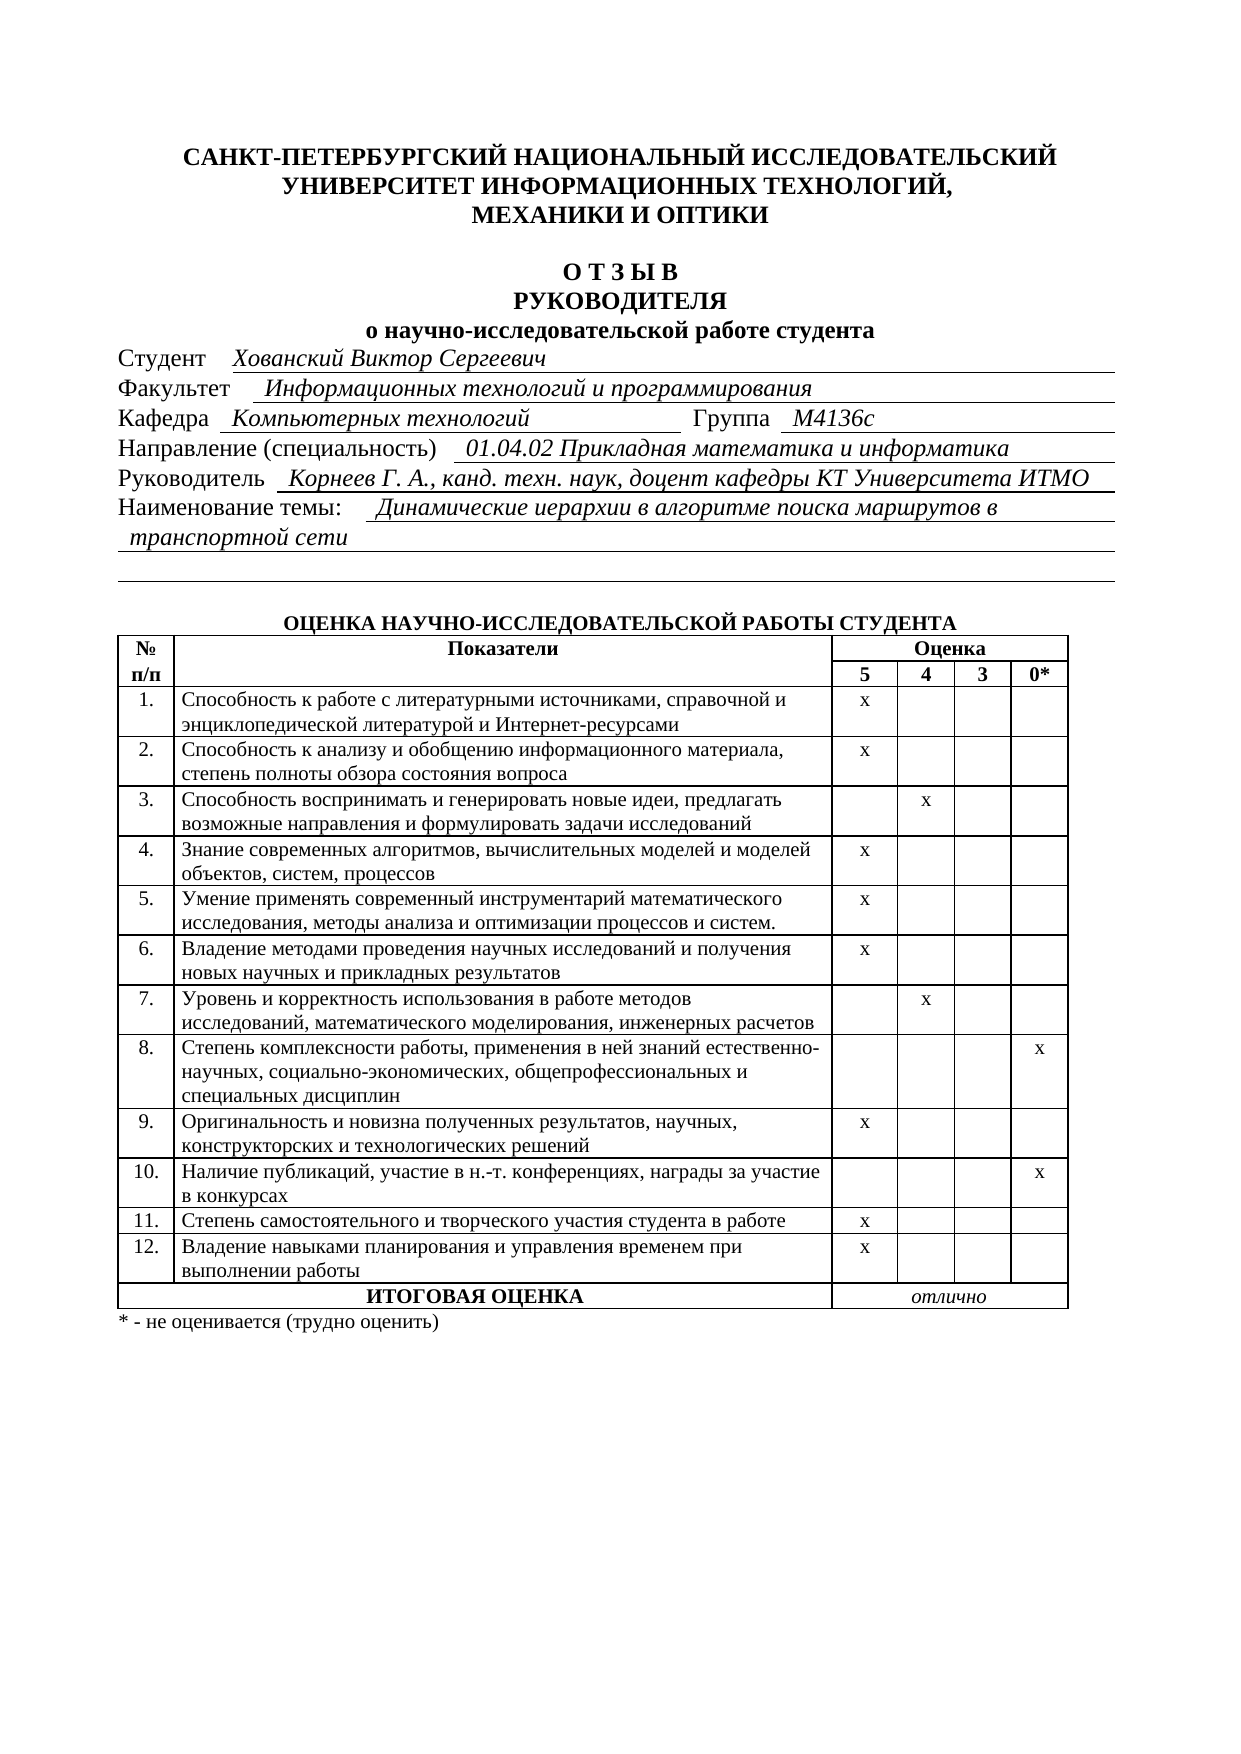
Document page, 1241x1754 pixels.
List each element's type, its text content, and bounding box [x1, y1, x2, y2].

table_cell [1012, 886, 1067, 934]
table_cell Факультет [118, 372, 253, 402]
table_cell x [833, 1208, 897, 1232]
table_cell Группа [681, 403, 781, 432]
table_cell [833, 787, 897, 835]
table_cell [898, 1159, 954, 1207]
text о научно-исследовательской работе студента [118, 315, 1122, 343]
text О Т З Ы В [118, 257, 1122, 286]
table_cell [898, 886, 954, 934]
table_header Хованский Виктор Сергеевич [233, 344, 1115, 372]
table_cell [1012, 986, 1067, 1034]
table_cell 10. [119, 1159, 173, 1207]
table_cell [898, 1035, 954, 1107]
table_cell [955, 1208, 1010, 1232]
table_cell [898, 1234, 954, 1282]
table_cell [955, 737, 1010, 785]
table_cell Способность к работе с литературными источниками, справочной и энциклопедической литературой и Интернет-ресурсами [175, 687, 831, 736]
table_cell x [898, 787, 954, 835]
table_cell [955, 787, 1010, 835]
table_cell 11. [119, 1208, 173, 1232]
table_cell Владение методами проведения научных исследований и получения новых научных и прикладных результатов [175, 936, 831, 984]
table_cell [898, 936, 954, 984]
table_cell 2. [119, 737, 173, 785]
table_cell [833, 1159, 897, 1207]
table_cell x [833, 837, 897, 884]
table_cell Степень комплексности работы, применения в ней знаний естественно-научных, социально-экономических, общепрофессиональных и специальных дисциплин [175, 1035, 831, 1107]
table_cell x [1012, 1159, 1067, 1207]
table_cell 3 [955, 662, 1010, 686]
text САНКТ-ПЕТЕРБУРГСКИЙ НАЦИОНАЛЬНЫЙ ИССЛЕДОВАТЕЛЬСКИЙ УНИВЕРСИТЕТ ИНФОРМАЦИОННЫХ ТЕХНОЛОГИЙ, МЕХАНИКИ И ОПТИКИ [118, 142, 1122, 228]
table_cell Уровень и корректность использования в работе методов исследований, математического моделирования, инженерных расчетов [175, 986, 831, 1034]
table_cell 3. [119, 787, 173, 835]
table_cell [898, 687, 954, 736]
table_cell 8. [119, 1035, 173, 1107]
table_cell 12. [119, 1234, 173, 1282]
table_cell x [833, 936, 897, 984]
table_cell [1012, 936, 1067, 984]
table_cell Знание современных алгоритмов, вычислительных моделей и моделей объектов, систем, процессов [175, 837, 831, 884]
table_cell Степень самостоятельного и творческого участия студента в работе [175, 1208, 831, 1232]
table_cell Наименование темы: [118, 491, 366, 521]
text ОЦЕНКА научно-исследовательской работы студента [118, 611, 1122, 634]
table_cell [955, 936, 1010, 984]
table_cell 1. [119, 687, 173, 736]
table_cell Руководитель [118, 462, 277, 491]
table_cell 01.04.02 Прикладная математика и информатика [454, 432, 1115, 462]
table_header № [119, 636, 173, 660]
table_cell [1012, 1208, 1067, 1232]
table_cell x [833, 886, 897, 934]
table_cell [898, 837, 954, 884]
table_cell [955, 986, 1010, 1034]
table_cell транспортной сети [118, 521, 1115, 551]
table_cell [955, 1159, 1010, 1207]
table_cell 5 [833, 662, 897, 686]
table_cell [955, 1234, 1010, 1282]
table_cell отлично [833, 1284, 1067, 1308]
table_cell [1012, 687, 1067, 736]
table_header Студент [118, 344, 233, 372]
table_cell 4 [898, 662, 954, 686]
table_cell п/п [119, 660, 173, 686]
table_cell M4136c [781, 403, 1115, 432]
table_cell x [833, 687, 897, 736]
table_cell 6. [119, 936, 173, 984]
table_cell [955, 687, 1010, 736]
table_cell Наличие публикаций, участие в н.-т. конференциях, награды за участие в конкурсах [175, 1159, 831, 1207]
table_cell Умение применять современный инструментарий математического исследования, методы анализа и оптимизации процессов и систем. [175, 886, 831, 934]
table_cell Направление (специальность) [118, 432, 454, 462]
table_cell [898, 737, 954, 785]
table_cell 7. [119, 986, 173, 1034]
table_cell [955, 886, 1010, 934]
table_cell [1012, 837, 1067, 884]
table_cell 0* [1012, 662, 1067, 686]
table_cell [898, 1109, 954, 1157]
table_cell [833, 1035, 897, 1107]
text РУКОВОДИТЕЛЯ [118, 286, 1122, 315]
table_cell [955, 1109, 1010, 1157]
table_cell 4. [119, 837, 173, 884]
table_cell [1012, 787, 1067, 835]
table_cell Владение навыками планирования и управления временем при выполнении работы [175, 1234, 831, 1282]
table_cell x [833, 737, 897, 785]
table_cell Динамические иерархии в алгоритме поиска маршрутов в [366, 493, 1115, 521]
table_cell Корнеев Г. А., канд. техн. наук, доцент кафедры КТ Университета ИТМО [277, 462, 1115, 491]
table_cell Способность воспринимать и генерировать новые идеи, предлагать возможные направления и формулировать задачи исследований [175, 787, 831, 835]
table_header Показатели [175, 636, 831, 660]
table_cell x [833, 1109, 897, 1157]
table_cell 9. [119, 1109, 173, 1157]
table_cell Информационных технологий и программирования [253, 373, 1115, 402]
table_cell [955, 837, 1010, 884]
table_cell [118, 552, 1115, 581]
table_cell 5. [119, 886, 173, 934]
table_cell [955, 1035, 1010, 1107]
table_header Оценка [833, 636, 1067, 660]
text * - не оценивается (трудно оценить) [118, 1309, 1122, 1333]
table_cell [1012, 737, 1067, 785]
table_cell [175, 660, 831, 686]
table_cell Компьютерных технологий [220, 402, 681, 432]
table_cell Оригинальность и новизна полученных результатов, научных, конструкторских и технологических решений [175, 1109, 831, 1157]
table_cell Кафедра [118, 402, 220, 432]
table_cell [833, 986, 897, 1034]
table_cell x [898, 986, 954, 1034]
table_cell ИТОГОВАЯ ОЦЕНКА [119, 1284, 831, 1308]
table_cell [1012, 1234, 1067, 1282]
table_cell x [1012, 1035, 1067, 1107]
table_cell Способность к анализу и обобщению информационного материала, степень полноты обзора состояния вопроса [175, 737, 831, 785]
table_cell x [833, 1234, 897, 1282]
table_cell [1012, 1109, 1067, 1157]
table_cell [898, 1208, 954, 1232]
